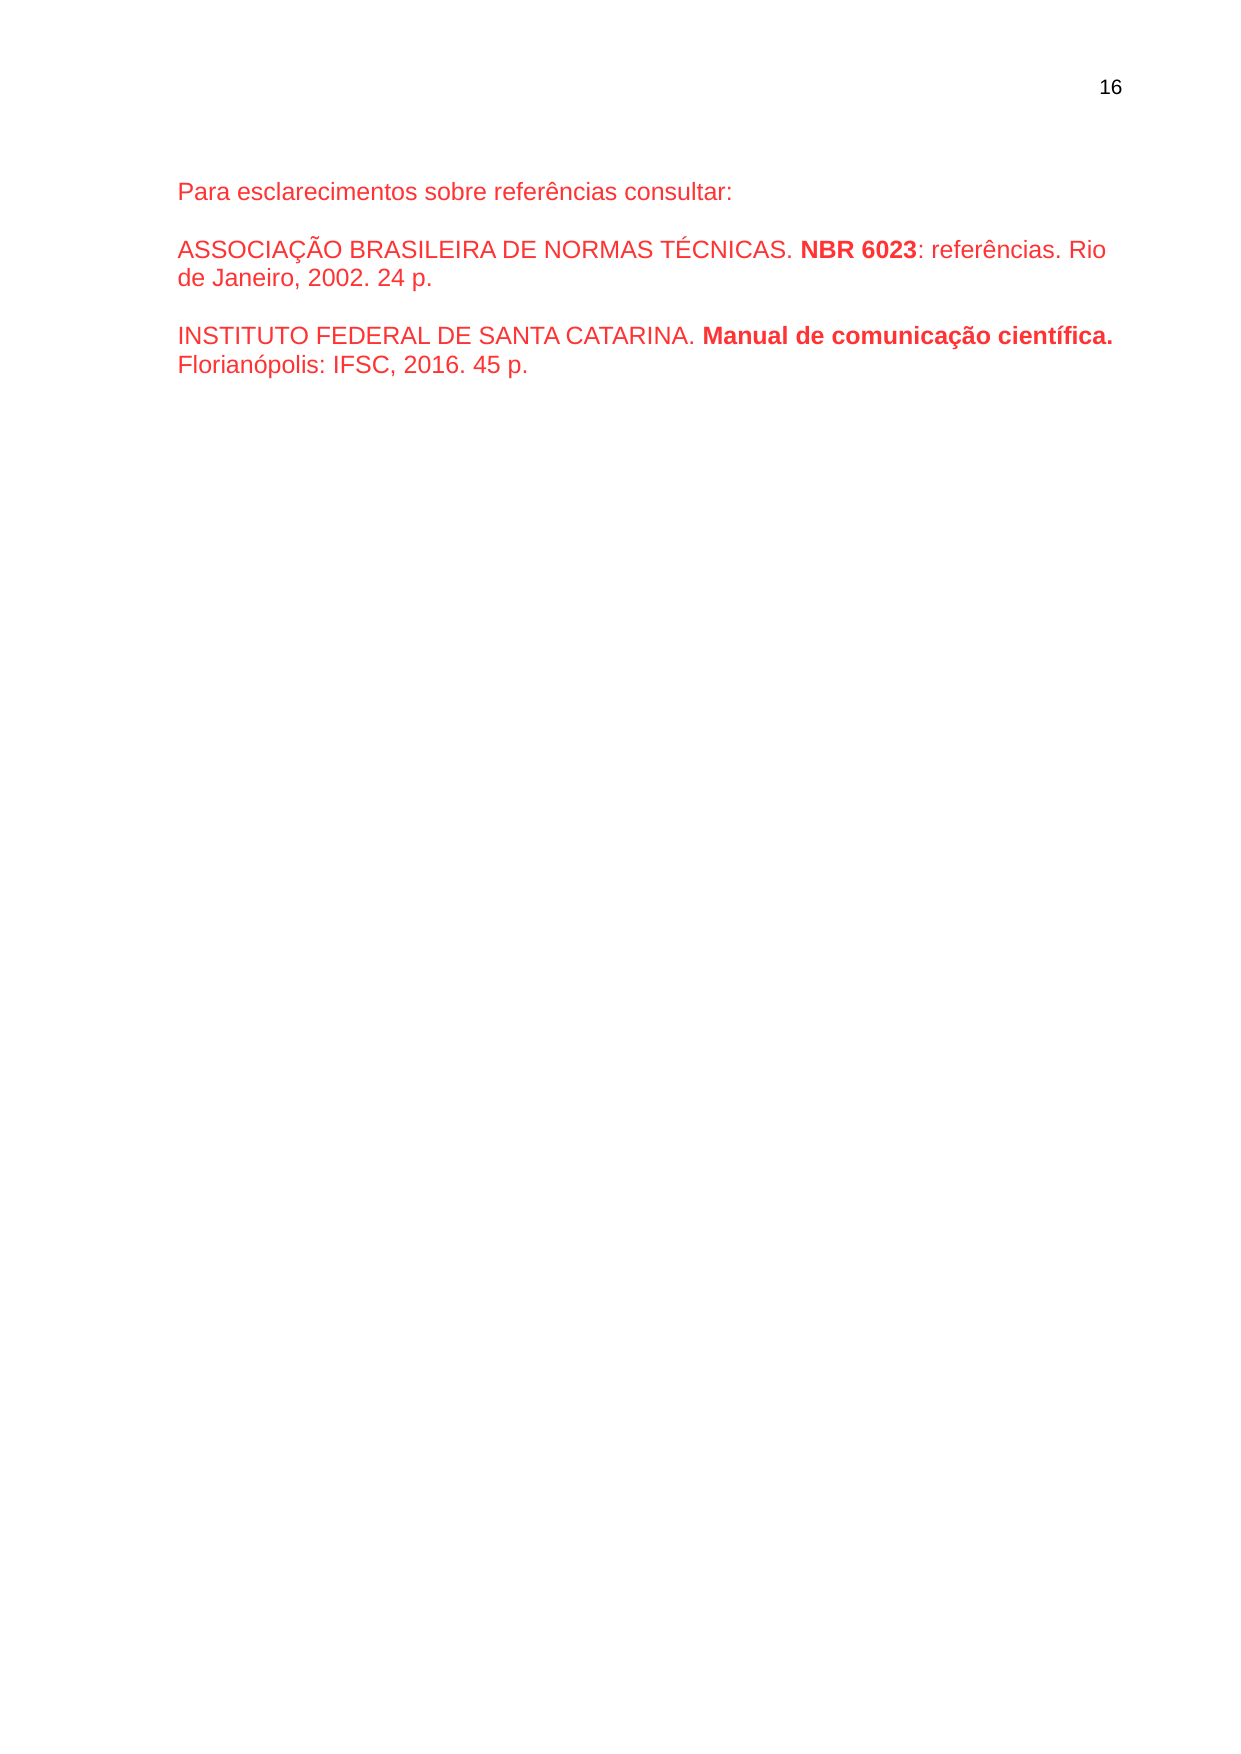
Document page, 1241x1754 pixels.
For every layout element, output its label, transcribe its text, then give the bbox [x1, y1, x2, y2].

text ASSOCIAÇÃO BRASILEIRA DE NORMAS TÉCNICAS. NBR 6023: referências. Rio de Janeiro, 2002. 24 p. [177, 235, 1122, 292]
text INSTITUTO FEDERAL DE SANTA CATARINA. Manual de comunicação científica. Florianópolis: IFSC, 2016. 45 p. [177, 321, 1122, 378]
text Para esclarecimentos sobre referências consultar: [177, 177, 1122, 206]
